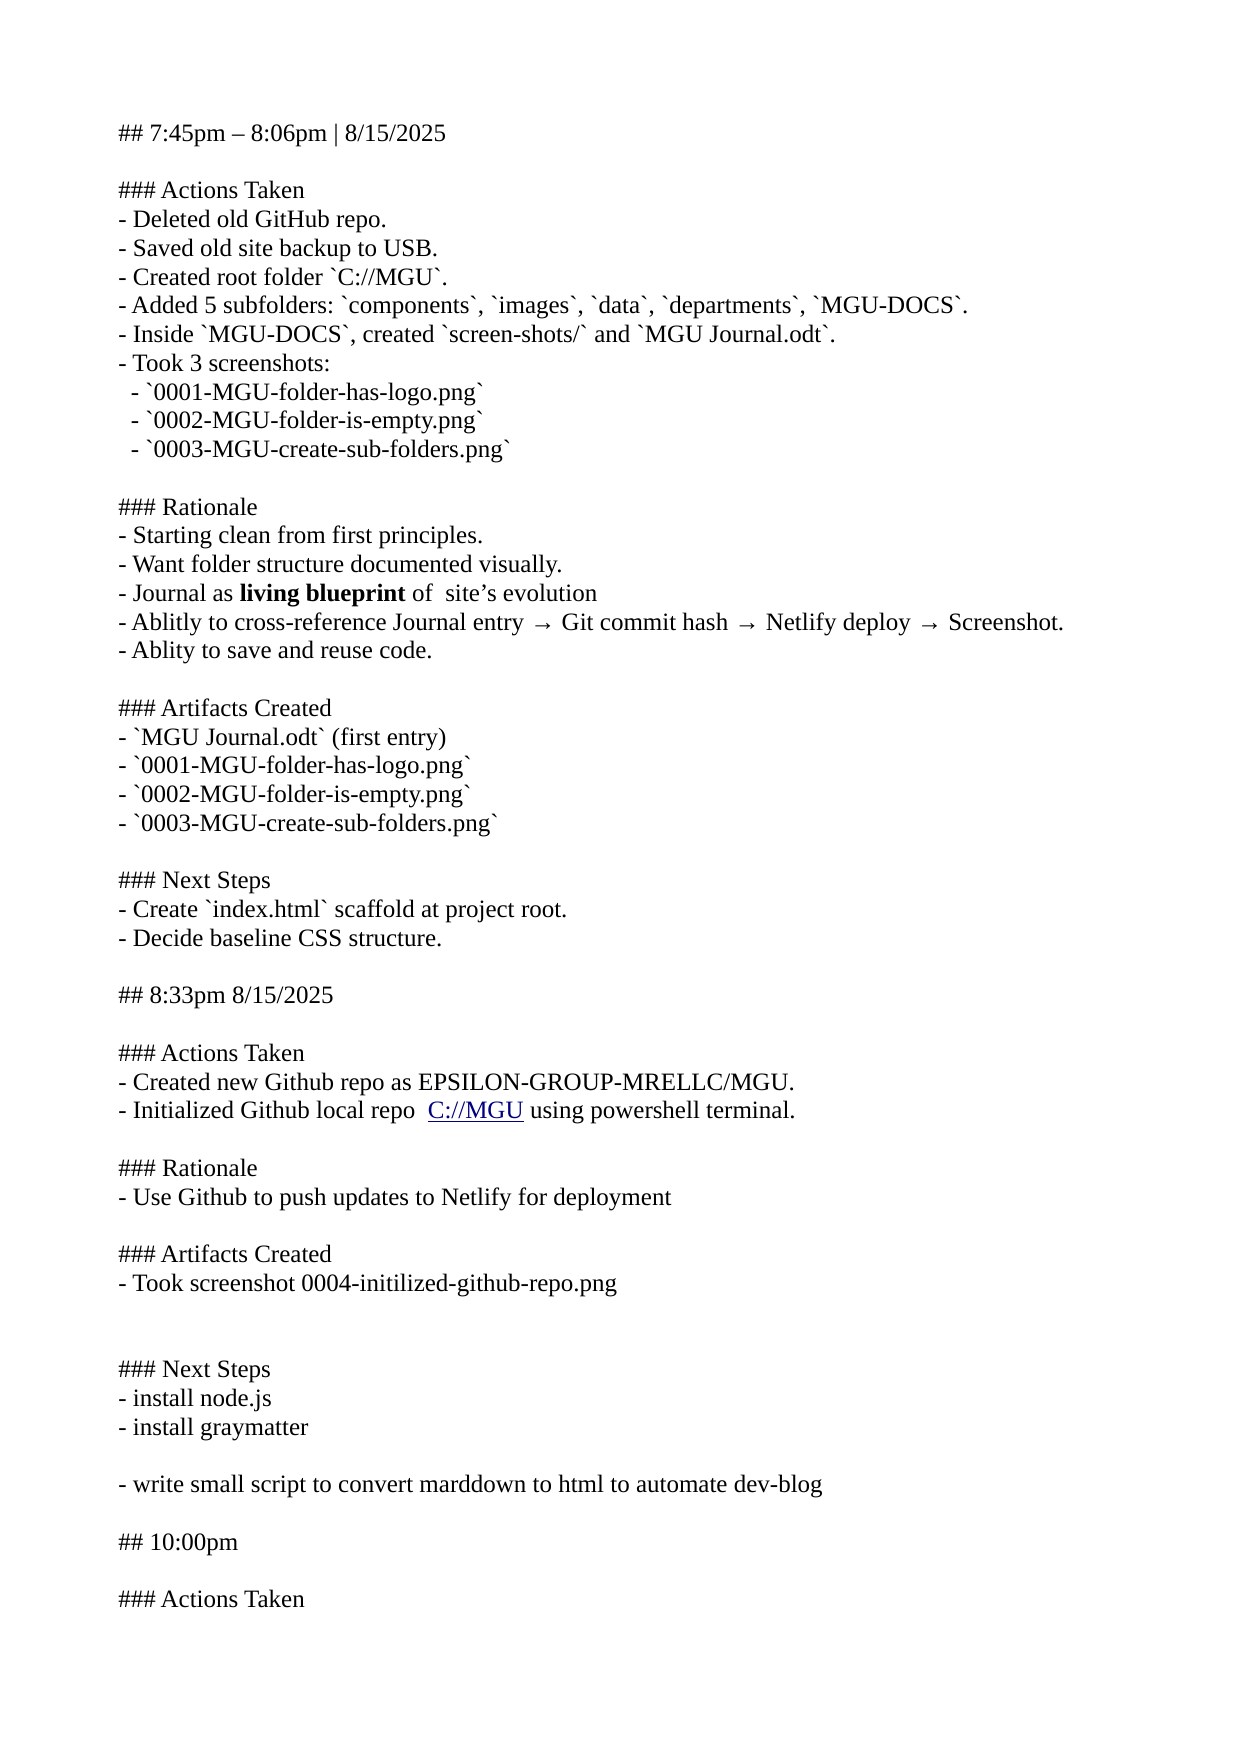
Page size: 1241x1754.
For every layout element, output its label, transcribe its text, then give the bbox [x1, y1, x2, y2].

text - `0001-MGU-folder-has-logo.png` [118, 751, 1122, 779]
text - install graymatter [118, 1412, 1122, 1441]
text - write small script to convert marddown to html to automate dev-blog [118, 1469, 1122, 1498]
text ### Rationale [118, 492, 1122, 521]
text ### Actions Taken [118, 176, 1122, 204]
text - Starting clean from first principles. [118, 521, 1122, 549]
text - install node.js [118, 1383, 1122, 1412]
text - Journal as living blueprint of site’s evolution [118, 578, 1122, 607]
text - `0002-MGU-folder-is-empty.png` [118, 406, 1122, 434]
text - Decide baseline CSS structure. [118, 923, 1122, 952]
text - Use Github to push updates to Netlify for deployment [118, 1182, 1122, 1211]
text - `0002-MGU-folder-is-empty.png` [118, 779, 1122, 808]
text ### Actions Taken [118, 1584, 1122, 1613]
text ### Actions Taken [118, 1038, 1122, 1067]
text ### Next Steps [118, 1354, 1122, 1383]
text ### Artifacts Created [118, 1239, 1122, 1268]
text - `MGU Journal.odt` (first entry) [118, 722, 1122, 751]
text - Took screenshot 0004-initilized-github-repo.png [118, 1268, 1122, 1297]
text ## 10:00pm [118, 1527, 1122, 1556]
text ## 8:33pm 8/15/2025 [118, 981, 1122, 1009]
text - Ablity to save and reuse code. [118, 636, 1122, 664]
text - `0001-MGU-folder-has-logo.png` [118, 377, 1122, 406]
text ### Artifacts Created [118, 693, 1122, 722]
text ## 7:45pm – 8:06pm | 8/15/2025 [118, 118, 1122, 147]
text - Created root folder `C://MGU`. [118, 262, 1122, 291]
text - Want folder structure documented visually. [118, 549, 1122, 578]
text - Ablitly to cross-reference Journal entry → Git commit hash → Netlify deploy → Screenshot. [118, 607, 1122, 636]
text - Initialized Github local repo C://MGU using powershell terminal. [118, 1096, 1122, 1124]
text - Took 3 screenshots: [118, 348, 1122, 377]
text - Inside `MGU-DOCS`, created `screen-shots/` and `MGU Journal.odt`. [118, 319, 1122, 348]
text - Saved old site backup to USB. [118, 233, 1122, 262]
text - Deleted old GitHub repo. [118, 204, 1122, 233]
text - Create `index.html` scaffold at project root. [118, 894, 1122, 923]
text - Added 5 subfolders: `components`, `images`, `data`, `departments`, `MGU-DOCS`. [118, 291, 1122, 319]
text - `0003-MGU-create-sub-folders.png` [118, 434, 1122, 463]
text ### Rationale [118, 1153, 1122, 1182]
text - Created new Github repo as EPSILON-GROUP-MRELLC/MGU. [118, 1067, 1122, 1096]
text - `0003-MGU-create-sub-folders.png` [118, 808, 1122, 837]
text ### Next Steps [118, 866, 1122, 894]
